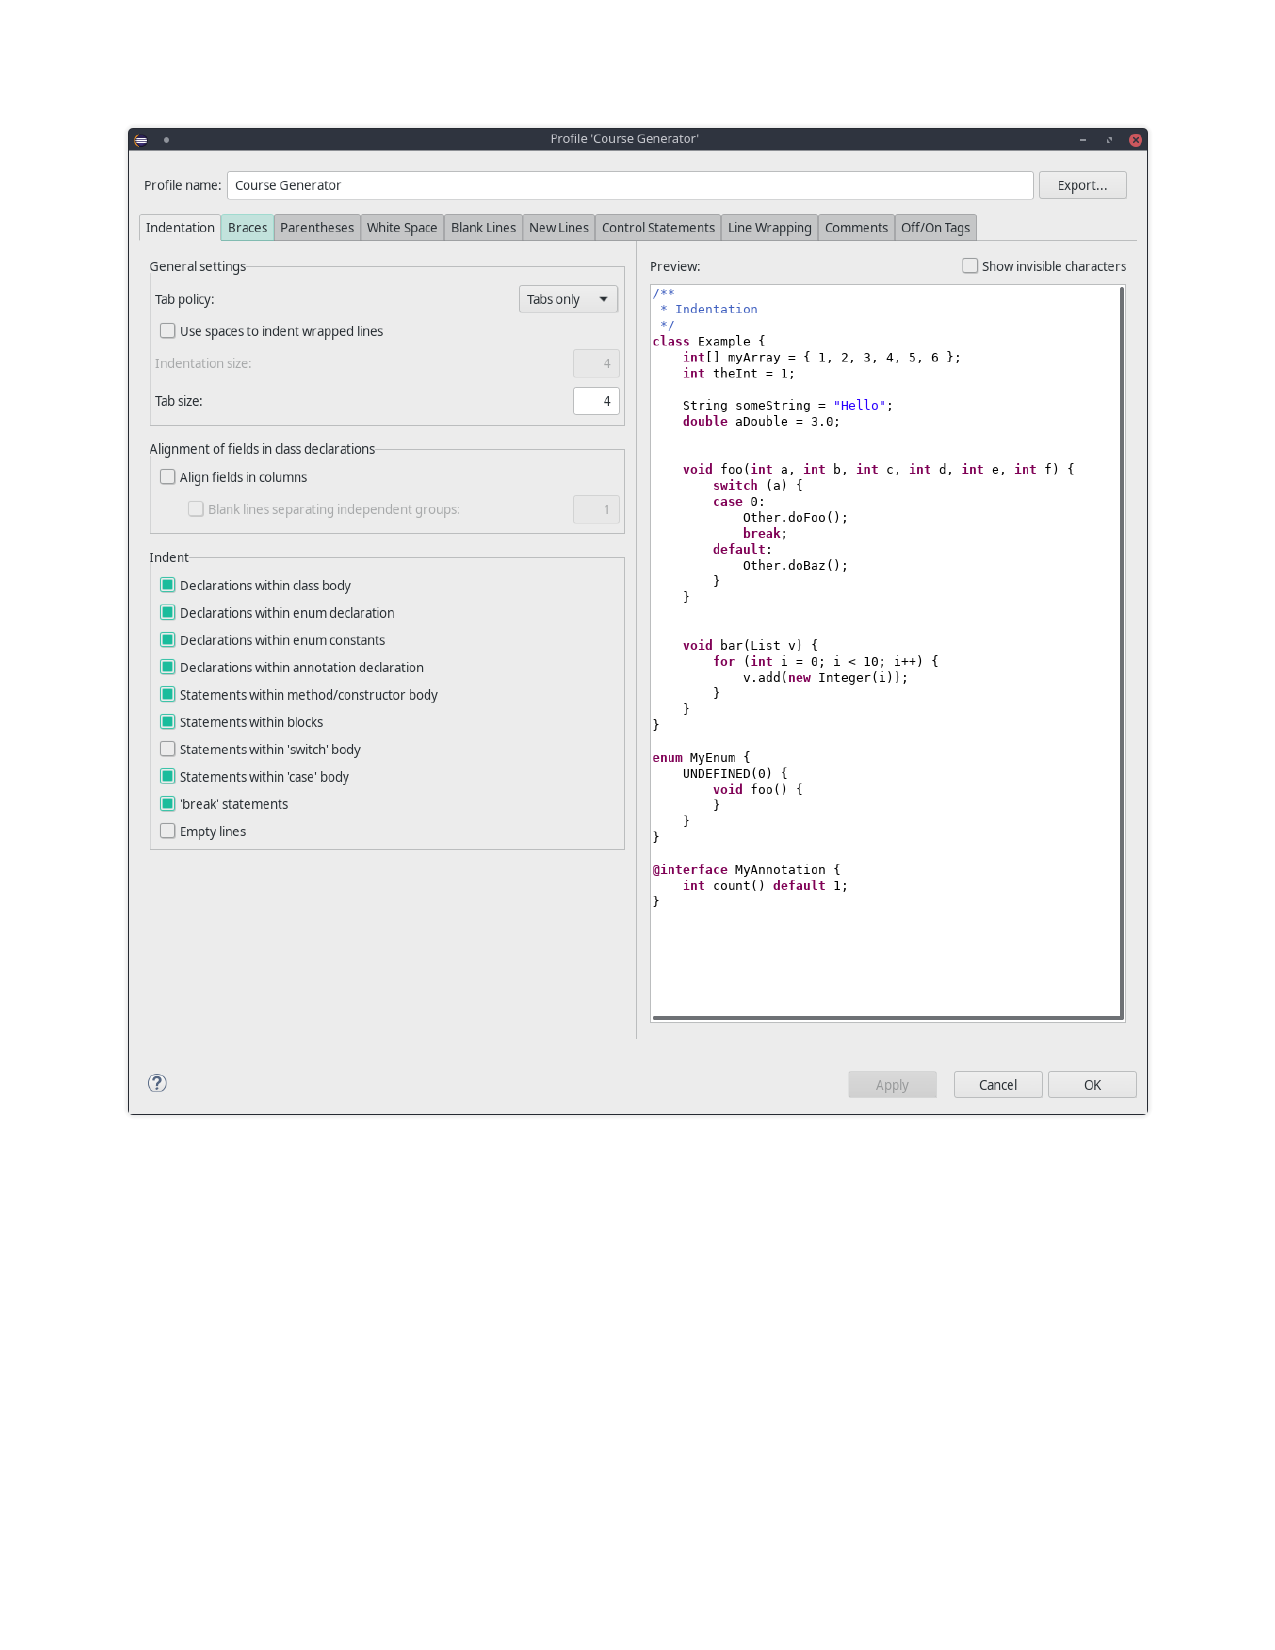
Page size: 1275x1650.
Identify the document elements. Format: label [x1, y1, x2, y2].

picture [118, 118, 1157, 1124]
